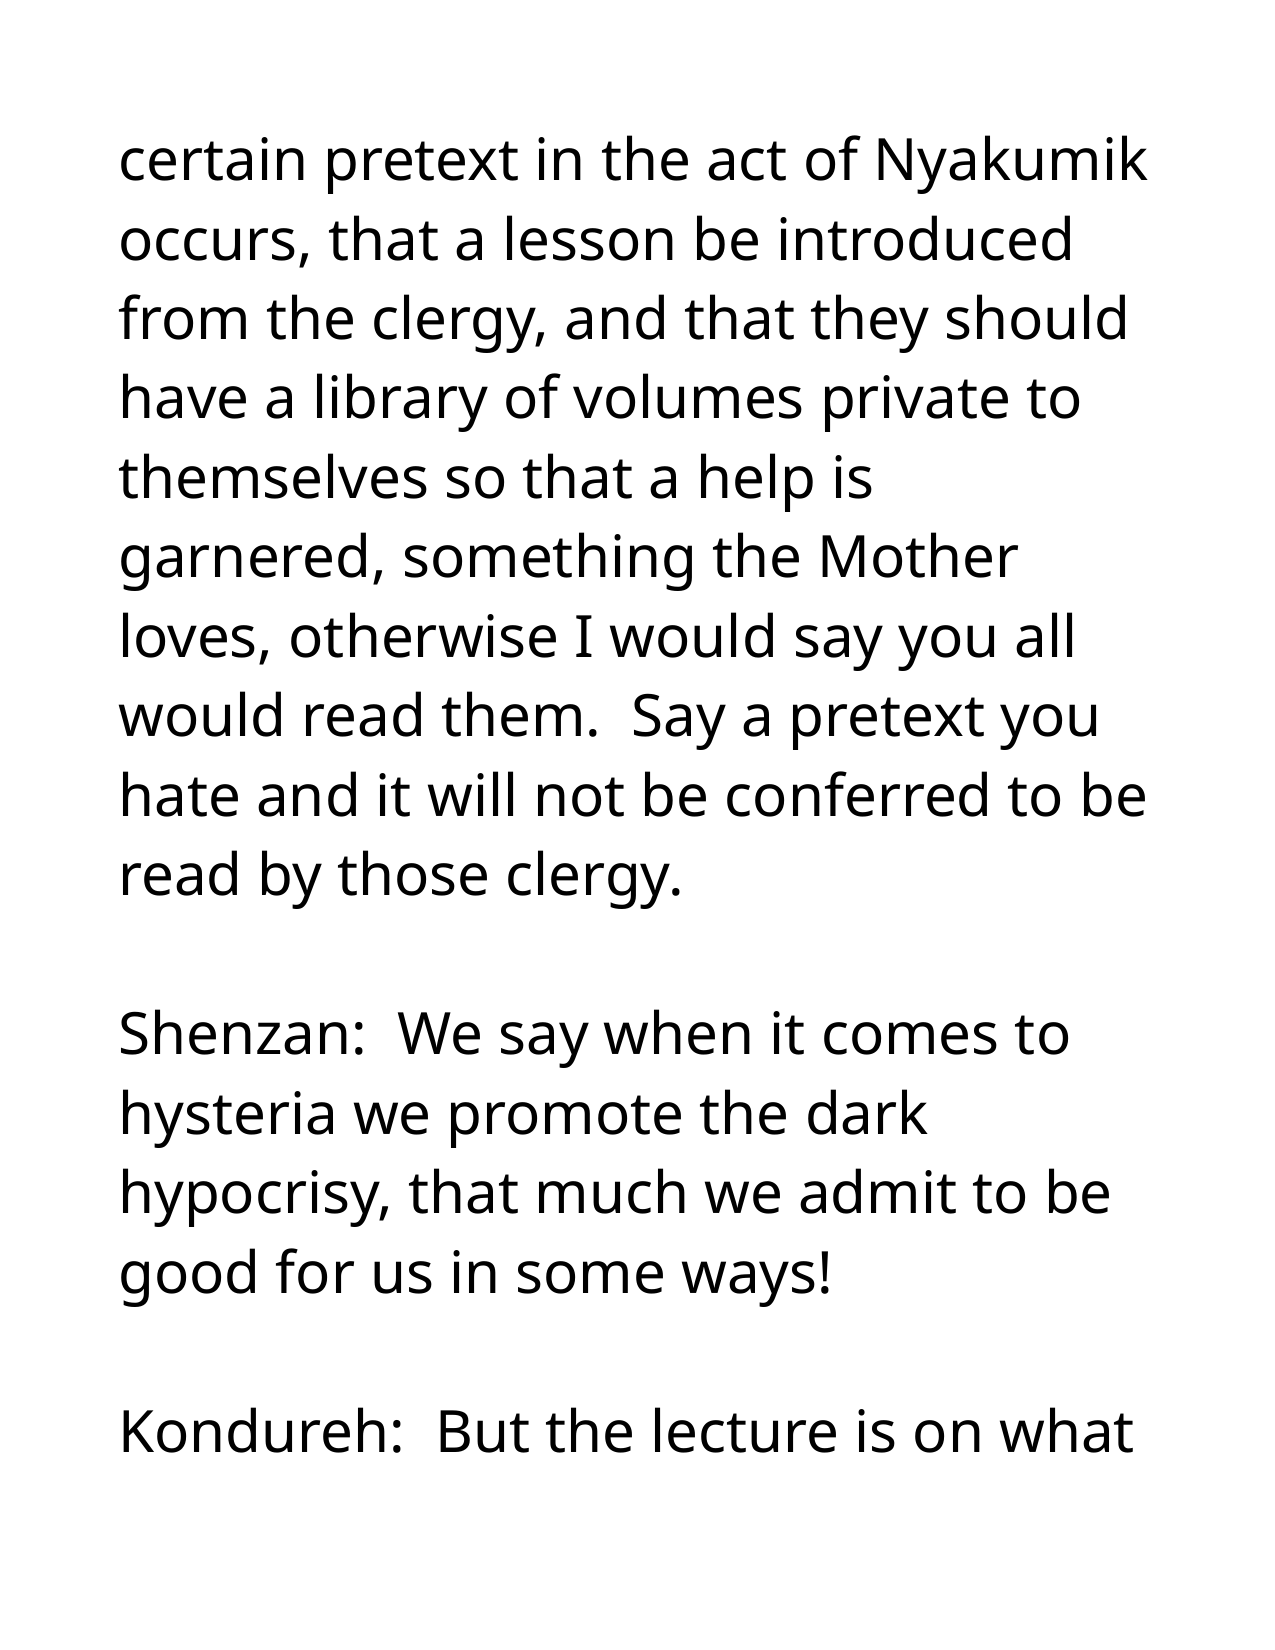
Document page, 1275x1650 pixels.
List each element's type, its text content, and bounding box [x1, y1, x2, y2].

text Kondureh: But the lecture is on what [118, 1390, 1157, 1469]
text Shenzan: We say when it comes to hysteria we promote the dark hypocrisy, that much we admit to be good for us in some ways! [118, 992, 1157, 1310]
text certain pretext in the act of Nyakumik occurs, that a lesson be introduced from the clergy, and that they should have a library of volumes private to themselves so that a help is garnered, something the Mother loves, otherwise I would say you all would read them. Say a pretext you hate and it will not be conferred to be read by those clergy. [118, 118, 1157, 913]
